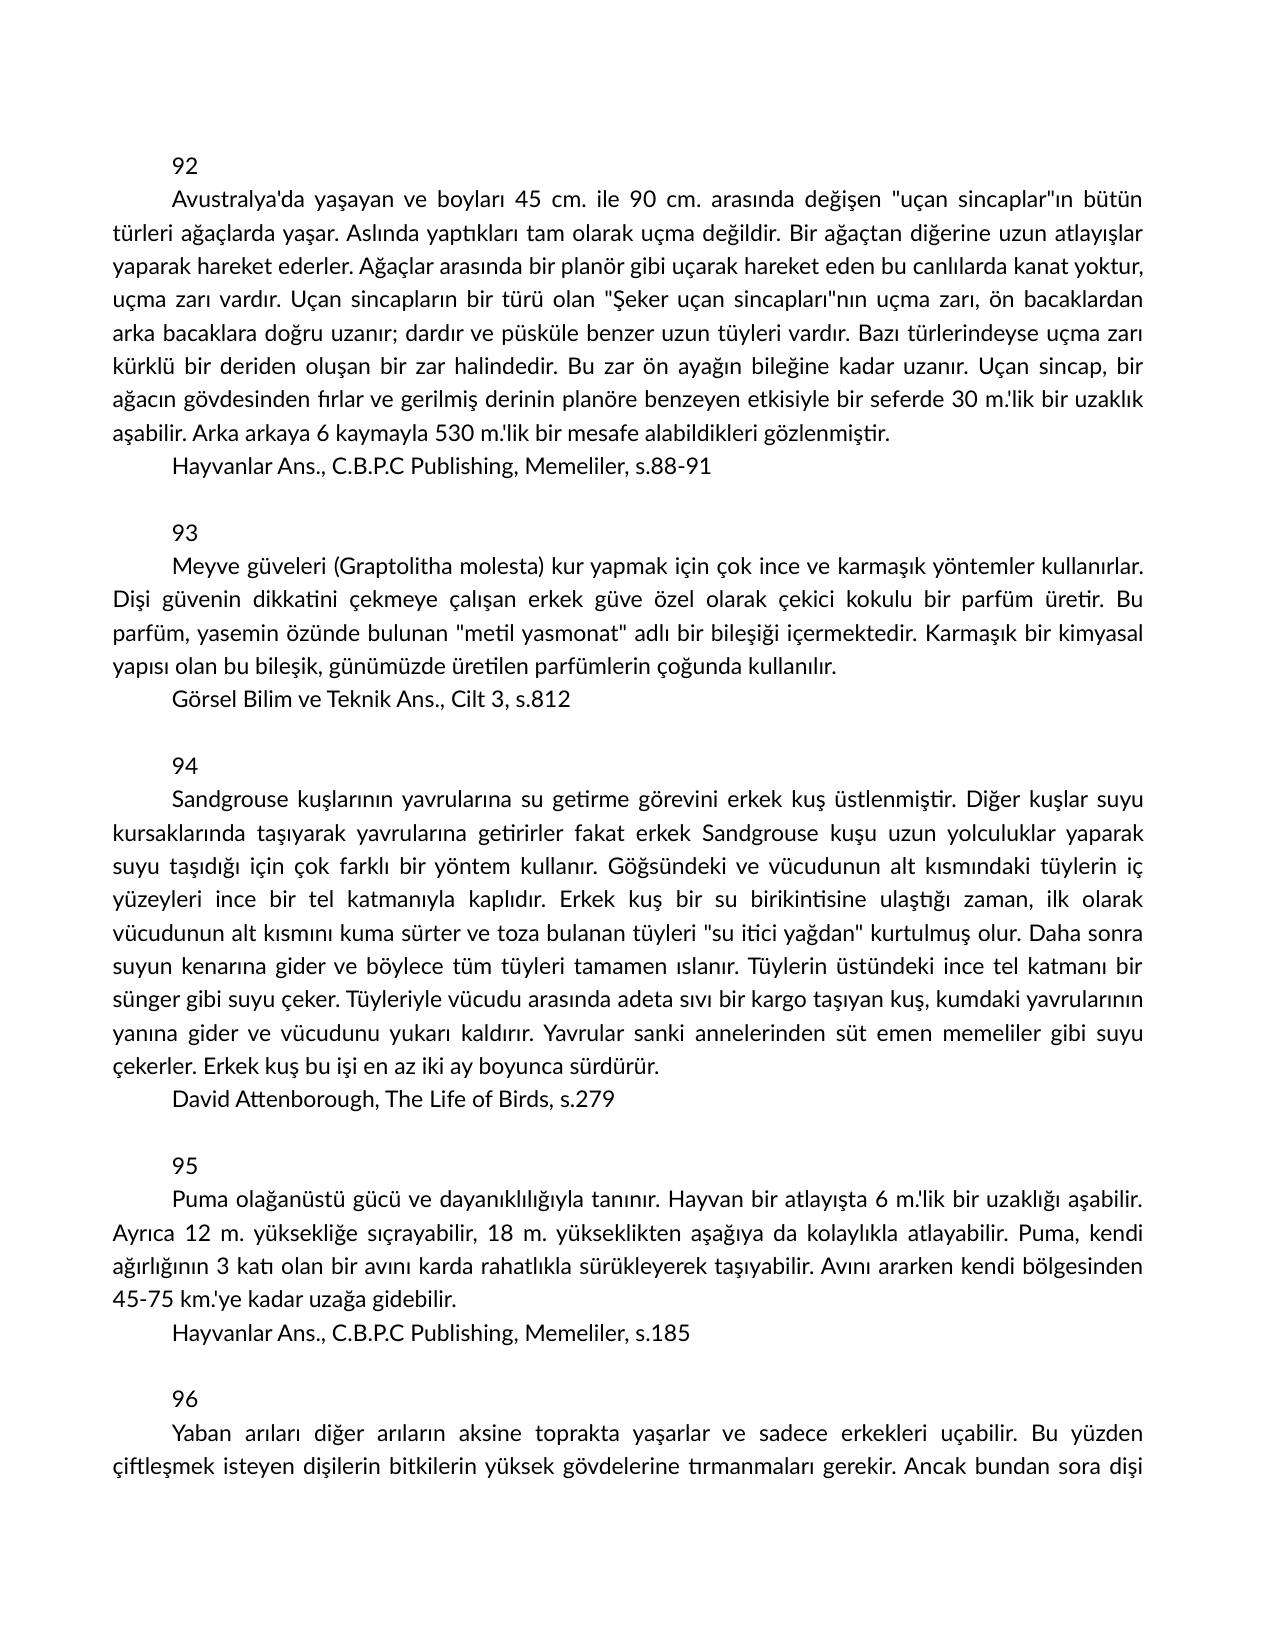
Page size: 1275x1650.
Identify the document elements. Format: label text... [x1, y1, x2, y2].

text Avustralya'da yaşayan ve boyları 45 cm. ile 90 cm. arasında değişen "uçan sincaplar"ın bütün türleri ağaçlarda yaşar. Aslında yaptıkları tam olarak uçma değildir. Bir ağaçtan diğerine uzun atlayışlar yaparak hareket ederler. Ağaçlar arasında bir planör gibi uçarak hareket eden bu canlılarda kanat yoktur, uçma zarı vardır. Uçan sincapların bir türü olan "Şeker uçan sincapları"nın uçma zarı, ön bacaklardan arka bacaklara doğru uzanır; dardır ve püsküle benzer uzun tüyleri vardır. Bazı türlerindeyse uçma zarı kürklü bir deriden oluşan bir zar halindedir. Bu zar ön ayağın bileğine kadar uzanır. Uçan sincap, bir ağacın gövdesinden fırlar ve gerilmiş derinin planöre benzeyen etkisiyle bir seferde 30 m.'lik bir uzaklık aşabilir. Arka arkaya 6 kaymayla 530 m.'lik bir mesafe alabildikleri gözlenmiştir. [112, 181, 1145, 448]
text 95 [112, 1148, 1145, 1181]
text 94 [112, 748, 1145, 781]
text 96 [112, 1381, 1145, 1414]
text Görsel Bilim ve Teknik Ans., Cilt 3, s.812 [112, 681, 1145, 714]
text Hayvanlar Ans., C.B.P.C Publishing, Memeliler, s.185 [112, 1314, 1145, 1348]
text 93 [112, 514, 1145, 548]
text 92 [112, 148, 1145, 181]
text Hayvanlar Ans., C.B.P.C Publishing, Memeliler, s.88-91 [112, 448, 1145, 481]
text David Attenborough, The Life of Birds, s.279 [112, 1081, 1145, 1114]
text Yaban arıları diğer arıların aksine toprakta yaşarlar ve sadece erkekleri uçabilir. Bu yüzden çiftleşmek isteyen dişilerin bitkilerin yüksek gövdelerine tırmanmaları gerekir. Ancak bundan sora dişi [112, 1414, 1145, 1481]
text Sandgrouse kuşlarının yavrularına su getirme görevini erkek kuş üstlenmiştir. Diğer kuşlar suyu kursaklarında taşıyarak yavrularına getirirler fakat erkek Sandgrouse kuşu uzun yolculuklar yaparak suyu taşıdığı için çok farklı bir yöntem kullanır. Göğsündeki ve vücudunun alt kısmındaki tüylerin iç yüzeyleri ince bir tel katmanıyla kaplıdır. Erkek kuş bir su birikintisine ulaştığı zaman, ilk olarak vücudunun alt kısmını kuma sürter ve toza bulanan tüyleri "su itici yağdan" kurtulmuş olur. Daha sonra suyun kenarına gider ve böylece tüm tüyleri tamamen ıslanır. Tüylerin üstündeki ince tel katmanı bir sünger gibi suyu çeker. Tüyleriyle vücudu arasında adeta sıvı bir kargo taşıyan kuş, kumdaki yavrularının yanına gider ve vücudunu yukarı kaldırır. Yavrular sanki annelerinden süt emen memeliler gibi suyu çekerler. Erkek kuş bu işi en az iki ay boyunca sürdürür. [112, 781, 1145, 1081]
text Puma olağanüstü gücü ve dayanıklılığıyla tanınır. Hayvan bir atlayışta 6 m.'lik bir uzaklığı aşabilir. Ayrıca 12 m. yüksekliğe sıçrayabilir, 18 m. yükseklikten aşağıya da kolaylıkla atlayabilir. Puma, kendi ağırlığının 3 katı olan bir avını karda rahatlıkla sürükleyerek taşıyabilir. Avını ararken kendi bölgesinden 45-75 km.'ye kadar uzağa gidebilir. [112, 1181, 1145, 1314]
text Meyve güveleri (Graptolitha molesta) kur yapmak için çok ince ve karmaşık yöntemler kullanırlar. Dişi güvenin dikkatini çekmeye çalışan erkek güve özel olarak çekici kokulu bir parfüm üretir. Bu parfüm, yasemin özünde bulunan "metil yasmonat" adlı bir bileşiği içermektedir. Karmaşık bir kimyasal yapısı olan bu bileşik, günümüzde üretilen parfümlerin çoğunda kullanılır. [112, 548, 1145, 681]
